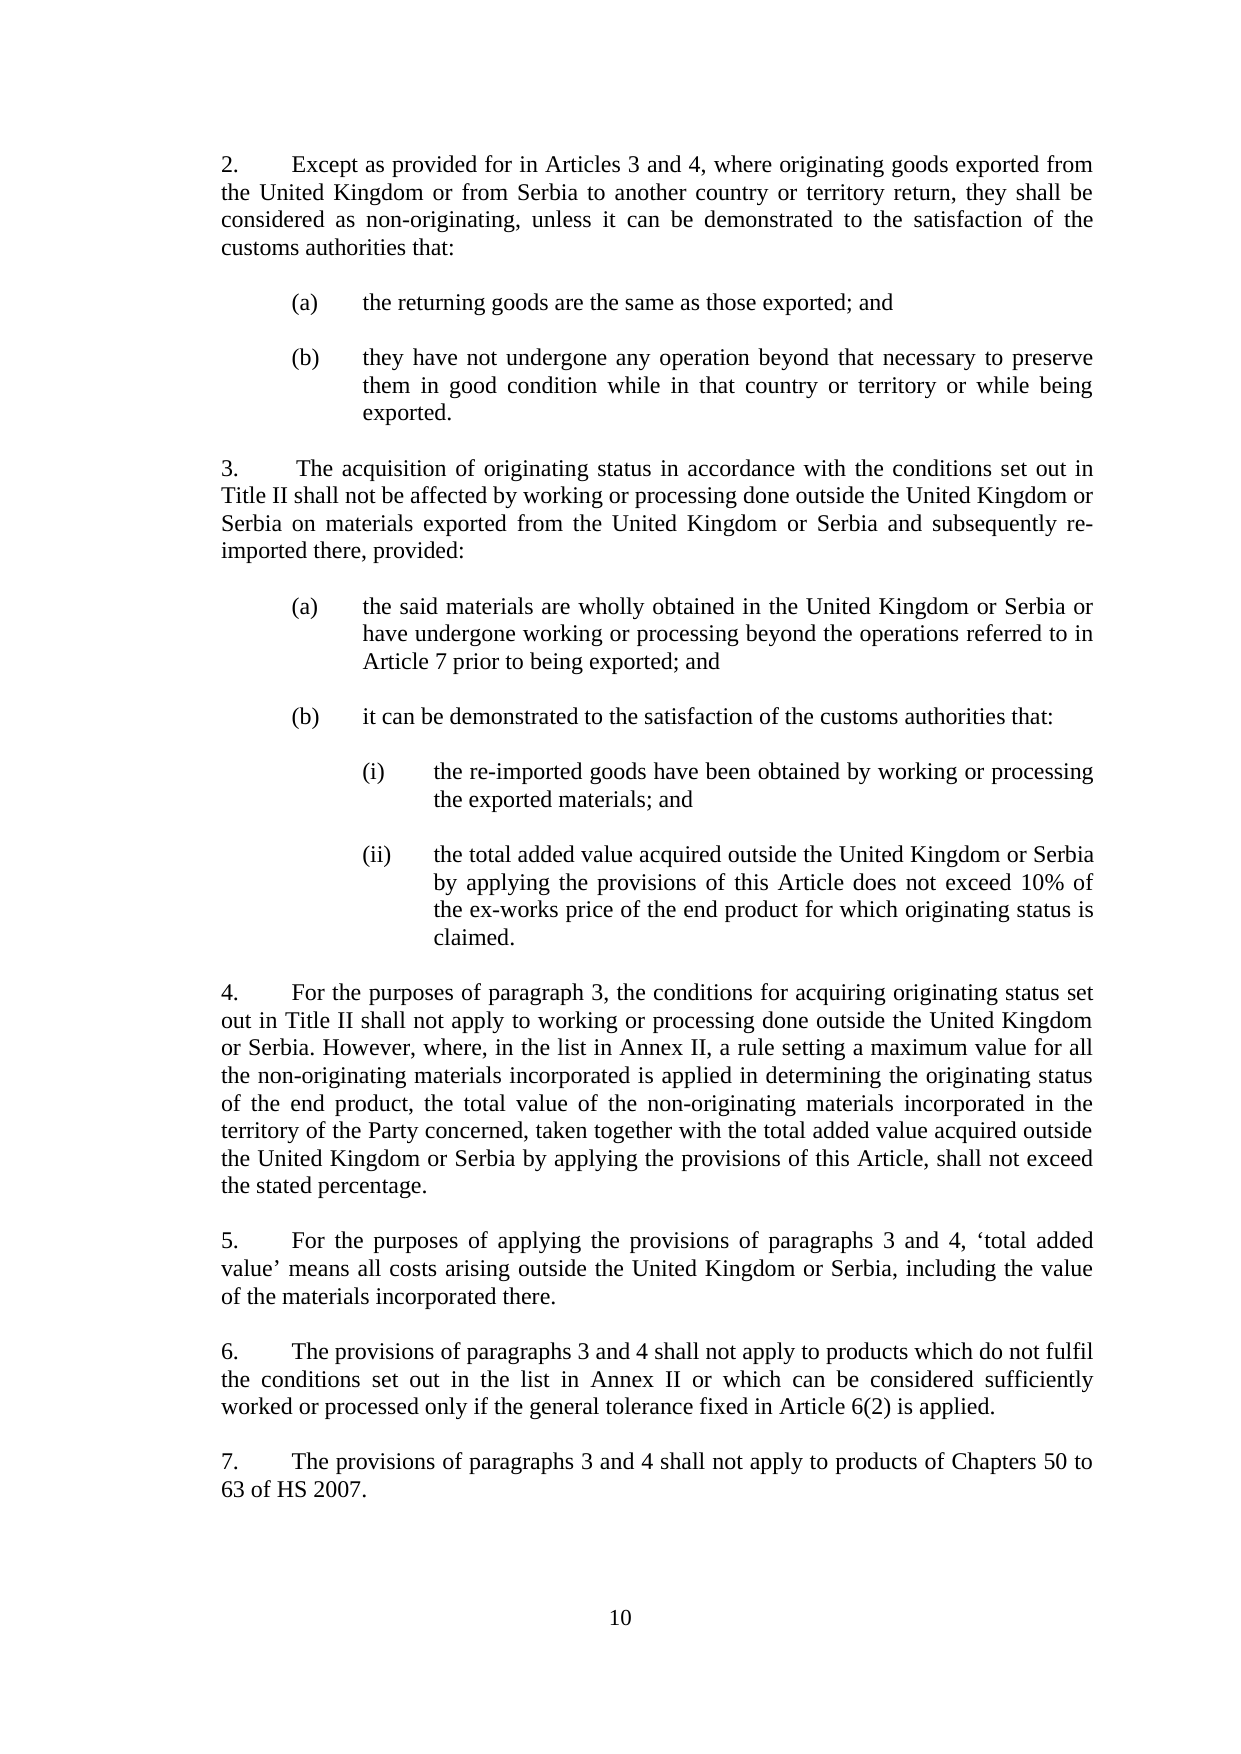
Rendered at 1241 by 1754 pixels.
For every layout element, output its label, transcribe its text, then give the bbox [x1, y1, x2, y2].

list The provisions of paragraphs 3 and 4 shall not apply to products of Chapters 50 to 63 of HS 2007. [221, 1447, 1095, 1503]
list Except as provided for in Articles 3 and 4, where originating goods exported from the United Kingdom or from Serbia to another country or territory return, they shall be considered as non-originating, unless it can be demonstrated to the satisfaction of the customs authorities that: [221, 150, 1095, 260]
list The acquisition of originating status in accordance with the conditions set out in Title II shall not be affected by working or processing done outside the United Kingdom or Serbia on materials exported from the United Kingdom or Serbia and subsequently re-imported there, provided: [221, 454, 1095, 564]
list The provisions of paragraphs 3 and 4 shall not apply to products which do not fulfil the conditions set out in the list in Annex II or which can be considered sufficiently worked or processed only if the general tolerance fixed in Article 6(2) is applied. [221, 1337, 1095, 1420]
list the returning goods are the same as those exported; and [291, 288, 1095, 316]
list For the purposes of applying the provisions of paragraphs 3 and 4, ‘total added value’ means all costs arising outside the United Kingdom or Serbia, including the value of the materials incorporated there. [221, 1227, 1095, 1309]
list it can be demonstrated to the satisfaction of the customs authorities that: [291, 702, 1095, 730]
list the said materials are wholly obtained in the United Kingdom or Serbia or have undergone working or processing beyond the operations referred to in Article 7 prior to being exported; and [291, 592, 1095, 674]
list For the purposes of paragraph 3, the conditions for acquiring originating status set out in Title II shall not apply to working or processing done outside the United Kingdom or Serbia. However, where, in the list in Annex II, a rule setting a maximum value for all the non-originating materials incorporated is applied in determining the originating status of the end product, the total value of the non-originating materials incorporated in the territory of the Party concerned, taken together with the total added value acquired outside the United Kingdom or Serbia by applying the provisions of this Article, shall not exceed the stated percentage. [221, 978, 1095, 1199]
list they have not undergone any operation beyond that necessary to preserve them in good condition while in that country or territory or while being exported. [291, 343, 1095, 426]
list the total added value acquired outside the United Kingdom or Serbia by applying the provisions of this Article does not exceed 10% of the ex-works price of the end product for which originating status is claimed. [362, 840, 1095, 951]
list the re-imported goods have been obtained by working or processing the exported materials; and [362, 757, 1095, 812]
